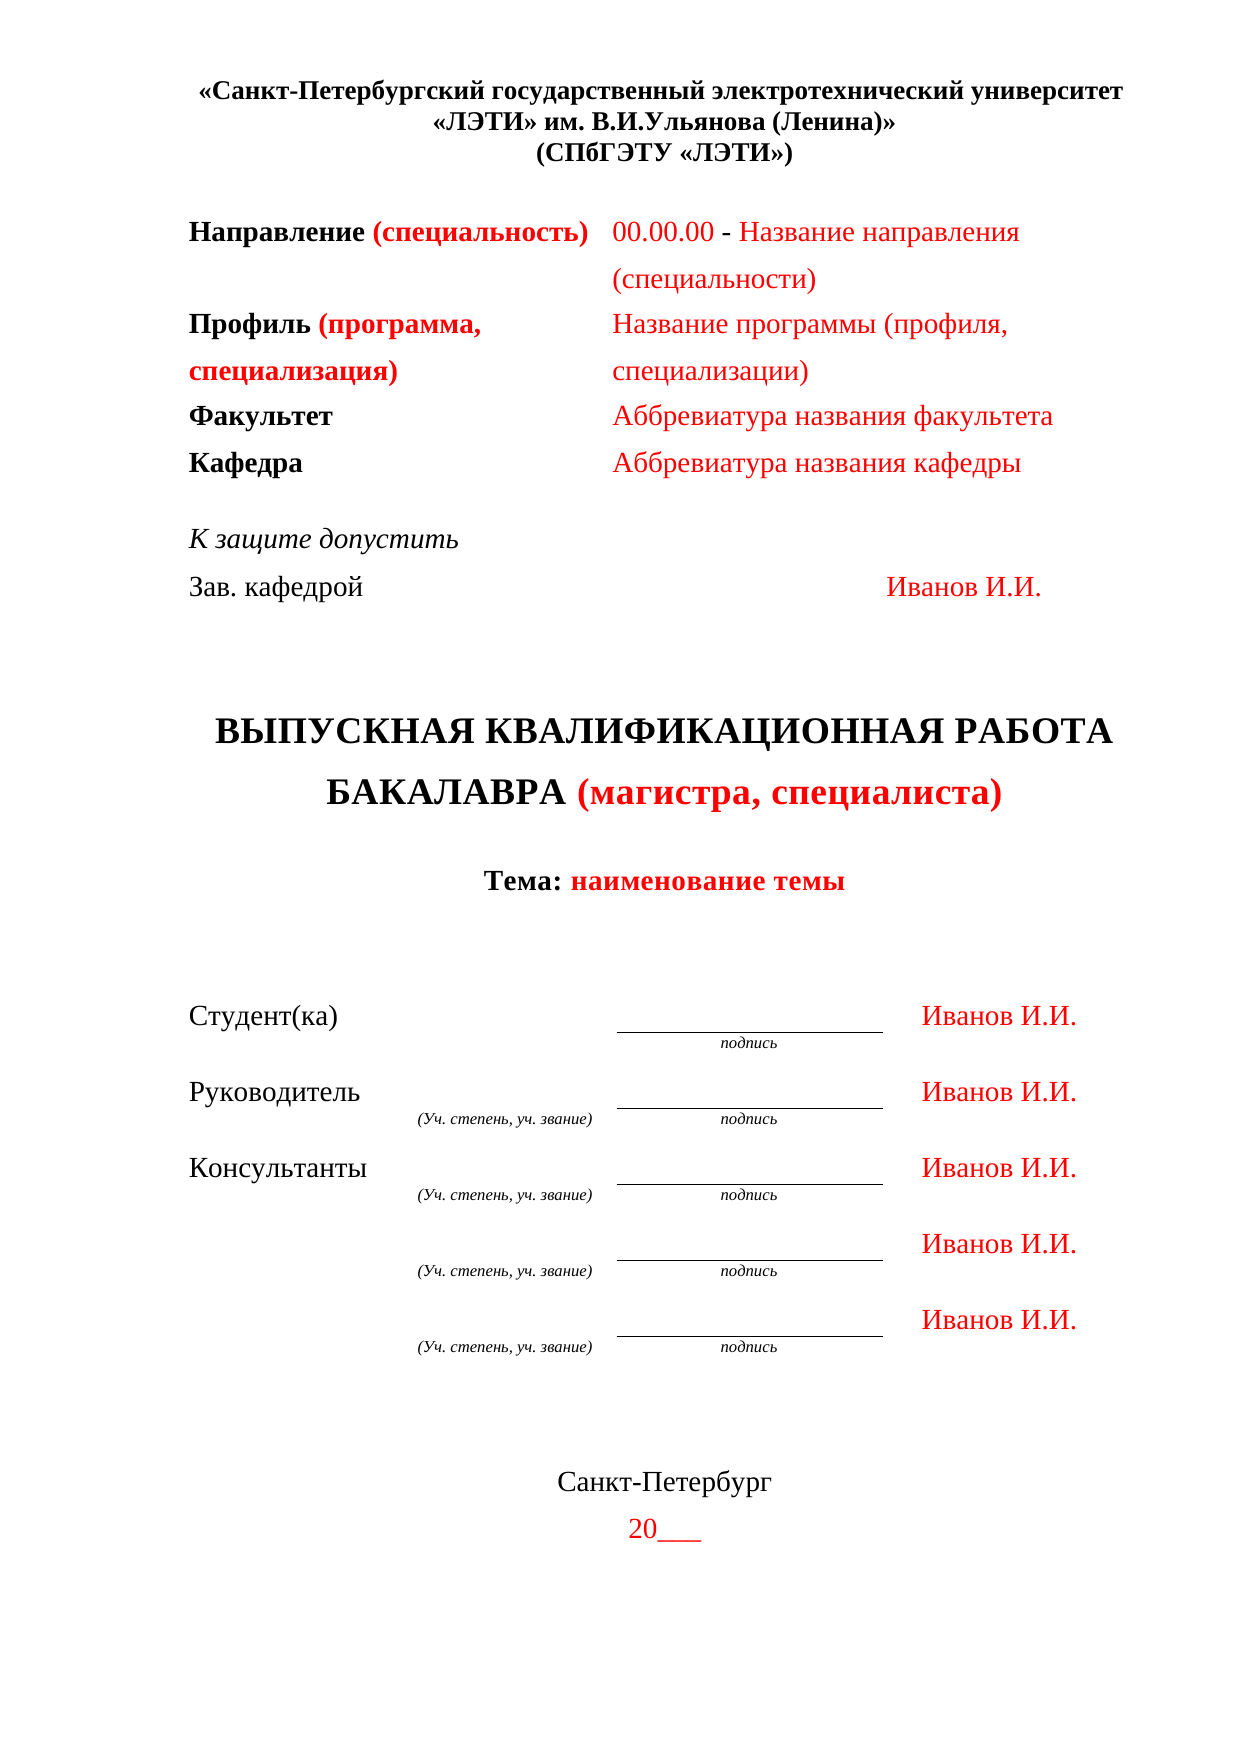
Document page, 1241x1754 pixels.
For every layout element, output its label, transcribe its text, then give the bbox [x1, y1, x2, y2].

table_cell Иванов И.И. [910, 1218, 1183, 1260]
text 20___ [177, 1511, 1152, 1544]
text Тема: наименование темы [177, 863, 1152, 897]
table_header Студент(ка) [177, 991, 395, 1032]
table_cell [883, 1260, 910, 1294]
table_cell [910, 1108, 1183, 1142]
table_header Иванов И.И. [910, 991, 1183, 1032]
table_cell Кафедра [177, 445, 601, 492]
table_cell [617, 1143, 882, 1184]
table_header [883, 991, 910, 1032]
table_cell [910, 1184, 1183, 1218]
table_cell [395, 1032, 617, 1066]
table_cell Иванов И.И. [875, 568, 1152, 615]
table_cell [617, 1066, 882, 1108]
table_cell подпись [617, 1185, 882, 1218]
table_header 00.00.00 - Название направления (специальности) [601, 214, 1152, 306]
table_cell подпись [617, 1033, 882, 1066]
text БАКАЛАВРА (магистра, специалиста) [177, 769, 1152, 812]
table_cell [883, 1143, 910, 1184]
table_cell [910, 1260, 1183, 1294]
table_cell Зав. кафедрой [177, 568, 601, 615]
text «Санкт-Петербургский государственный электротехнический университет [177, 74, 1152, 105]
table_cell [601, 492, 1152, 568]
table_cell Иванов И.И. [910, 1066, 1183, 1108]
table_cell [883, 1294, 910, 1336]
table_cell (Уч. степень, уч. звание) [395, 1260, 617, 1294]
table_cell [883, 1336, 910, 1370]
table_cell [177, 1108, 395, 1142]
table_cell подпись [617, 1261, 882, 1294]
table_header [395, 991, 617, 1032]
table_cell Профиль (программа, специализация) [177, 306, 601, 398]
table_cell Аббревиатура названия кафедры [601, 445, 1152, 492]
table_cell [177, 1218, 395, 1260]
table_cell [395, 1143, 617, 1184]
table_cell Иванов И.И. [910, 1294, 1183, 1336]
table_cell Иванов И.И. [910, 1143, 1183, 1184]
table_cell [883, 1066, 910, 1108]
table_cell Аббревиатура названия факультета [601, 398, 1152, 445]
text «ЛЭТИ» им. В.И.Ульянова (Ленина)» [177, 105, 1152, 136]
table_cell [177, 1184, 395, 1218]
table_cell [617, 1294, 882, 1336]
table_cell Руководитель [177, 1066, 395, 1108]
table_cell [617, 1218, 882, 1260]
table_cell [601, 568, 875, 615]
table_cell подпись [617, 1337, 882, 1370]
text (СПбГЭТУ «ЛЭТИ») [177, 136, 1152, 167]
table_cell [883, 1108, 910, 1142]
table_cell Факультет [177, 398, 601, 445]
table_cell [883, 1184, 910, 1218]
text ВЫПУСКНАЯ КВАЛИФИКАЦИОННАЯ РАБОТА [177, 709, 1152, 752]
table_cell [910, 1336, 1183, 1370]
text Санкт-Петербург [177, 1464, 1152, 1497]
table_cell подпись [617, 1109, 882, 1142]
table_cell Консультанты [177, 1143, 395, 1184]
table_cell Название программы (профиля, специализации) [601, 306, 1152, 398]
table_cell (Уч. степень, уч. звание) [395, 1184, 617, 1218]
table_cell [177, 1294, 395, 1336]
table_cell [883, 1032, 910, 1066]
table_cell [910, 1032, 1183, 1066]
table_cell [395, 1218, 617, 1260]
table_cell [883, 1218, 910, 1260]
table_cell (Уч. степень, уч. звание) [395, 1336, 617, 1370]
table_cell [395, 1066, 617, 1108]
table_cell [177, 1336, 395, 1370]
table_cell К защите допустить [177, 492, 601, 568]
table_cell [177, 1260, 395, 1294]
table_cell [395, 1294, 617, 1336]
table_cell [177, 1032, 395, 1066]
table_header Направление (специальность) [177, 214, 601, 306]
table_header [617, 991, 882, 1032]
table_cell (Уч. степень, уч. звание) [395, 1108, 617, 1142]
